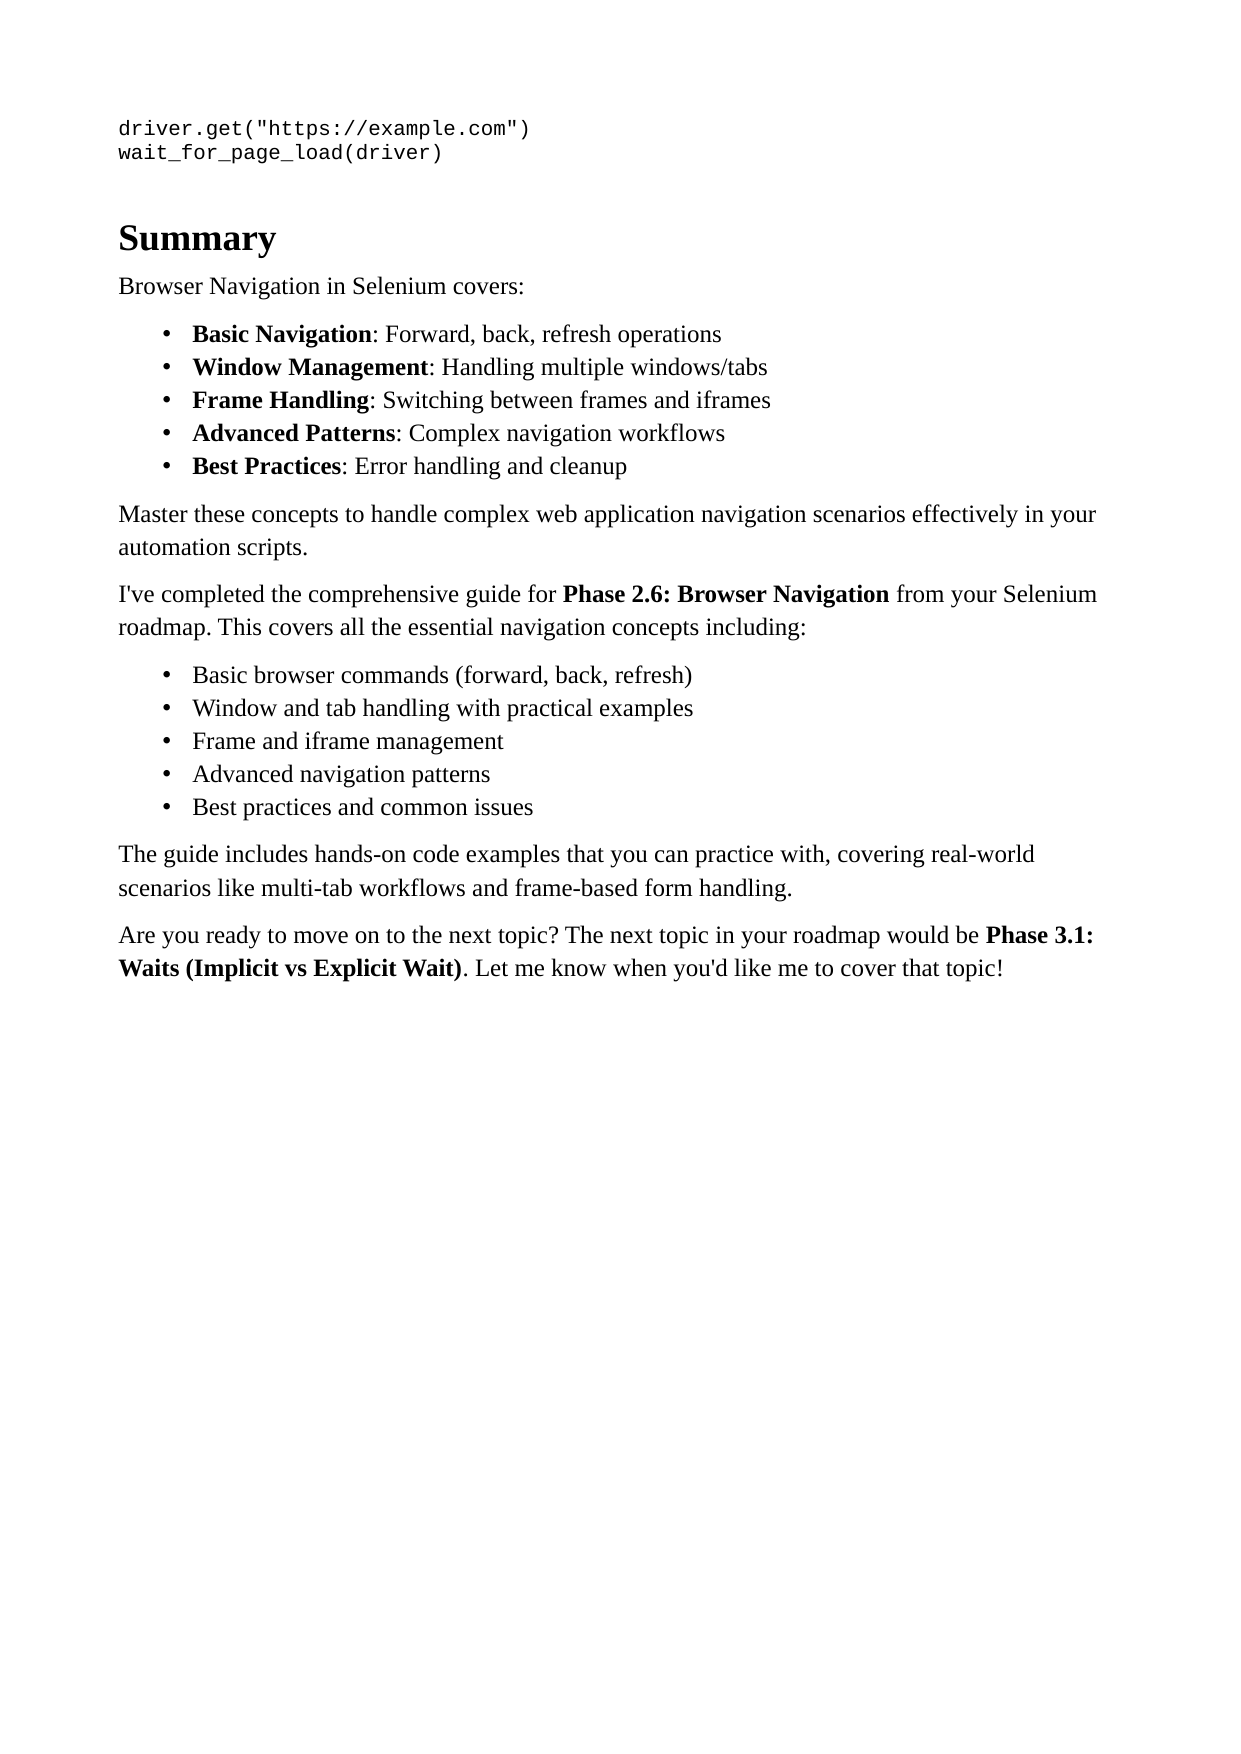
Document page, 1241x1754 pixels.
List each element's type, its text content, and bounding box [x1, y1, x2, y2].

list Frame Handling: Switching between frames and iframes [162, 385, 1122, 414]
list Basic Navigation: Forward, back, refresh operations [162, 319, 1122, 348]
subtitle Summary [118, 216, 1122, 259]
list Advanced navigation patterns [162, 759, 1122, 788]
list Window and tab handling with practical examples [162, 693, 1122, 722]
list Advanced Patterns: Complex navigation workflows [162, 418, 1122, 447]
text driver.get("https://example.com") [118, 118, 1122, 142]
list Best practices and common issues [162, 792, 1122, 821]
text I've completed the comprehensive guide for Phase 2.6: Browser Navigation from your Selenium roadmap. This covers all the essential navigation concepts including: [118, 579, 1122, 641]
text wait_for_page_load(driver) [118, 142, 1122, 165]
list Window Management: Handling multiple windows/tabs [162, 352, 1122, 381]
list Basic browser commands (forward, back, refresh) [162, 660, 1122, 689]
list Frame and iframe management [162, 726, 1122, 755]
text The guide includes hands-on code examples that you can practice with, covering real-world scenarios like multi-tab workflows and frame-based form handling. [118, 839, 1122, 901]
text Browser Navigation in Selenium covers: [118, 271, 1122, 300]
list Best Practices: Error handling and cleanup [162, 451, 1122, 480]
text Are you ready to move on to the next topic? The next topic in your roadmap would be Phase 3.1: Waits (Implicit vs Explicit Wait). Let me know when you'd like me to cover that topic! [118, 920, 1122, 982]
text Master these concepts to handle complex web application navigation scenarios effectively in your automation scripts. [118, 499, 1122, 560]
